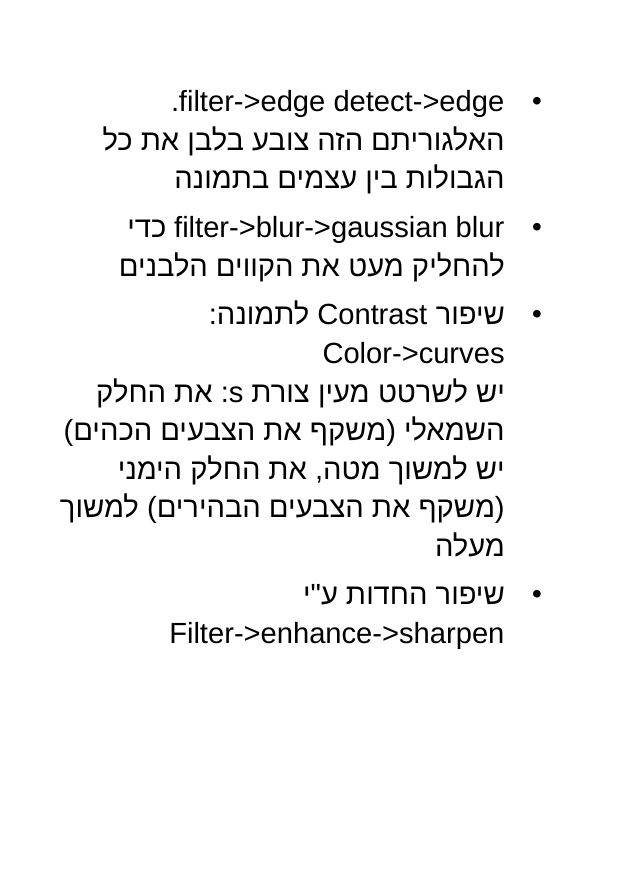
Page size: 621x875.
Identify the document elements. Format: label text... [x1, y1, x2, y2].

list filter->edge detect->edge. האלגוריתם הזה צובע בלבן את כל הגבולות בין עצמים בתמונה [40, 84, 542, 195]
list שיפור החדות ע"י Filter->enhance->sharpen [40, 577, 542, 650]
list filter->blur->gaussian blur כדי להחליק מעט את הקווים הלבנים [40, 210, 542, 282]
list שיפור Contrast לתמונה: Color->curves יש לשרטט מעין צורת s: את החלק השמאלי (משקף את הצבעים הכהים) יש למשוך מטה, את החלק הימני (משקף את הצבעים הבהירים) למשוך מעלה [40, 297, 542, 562]
